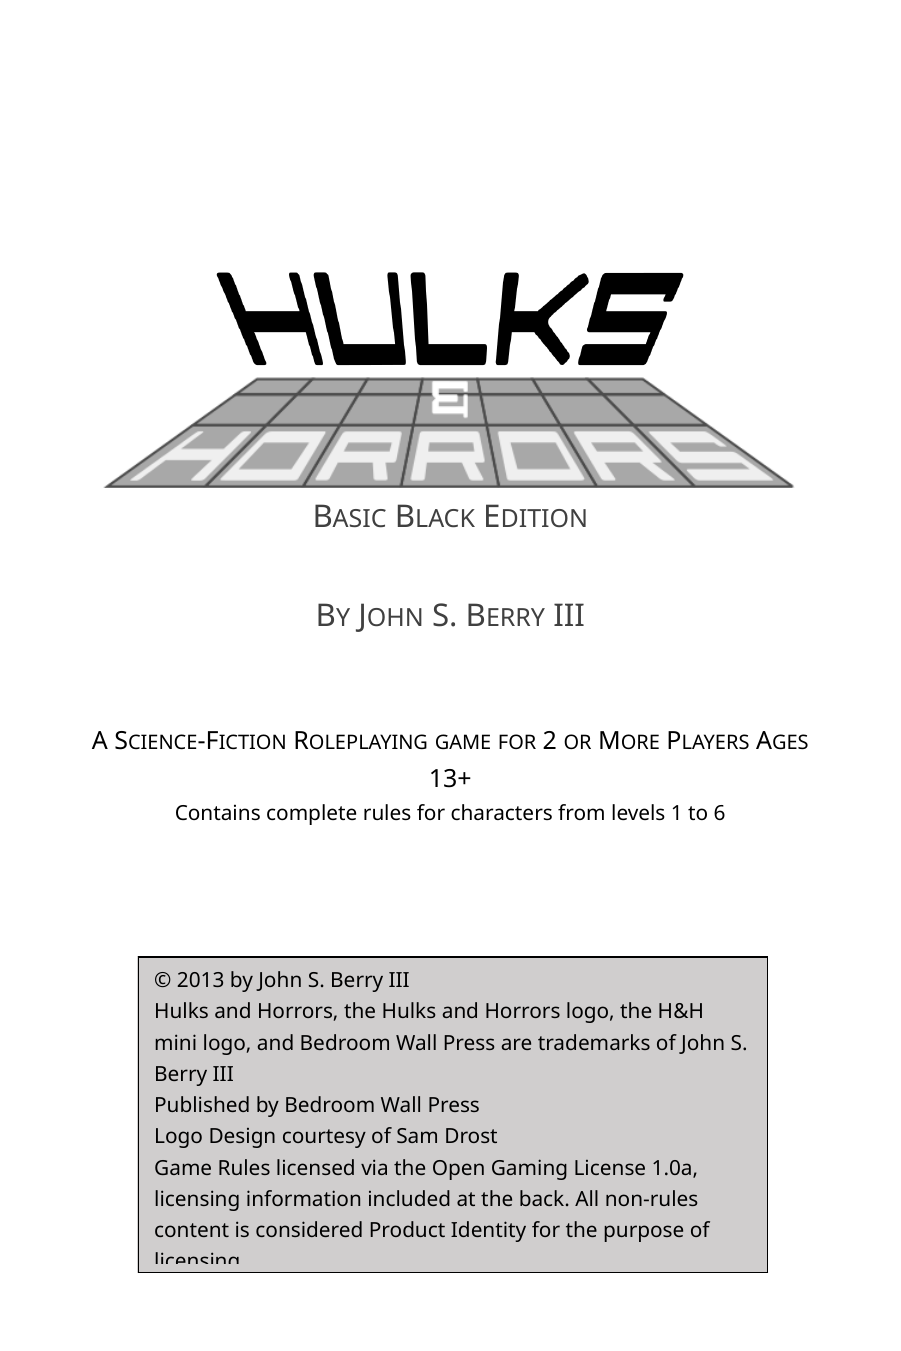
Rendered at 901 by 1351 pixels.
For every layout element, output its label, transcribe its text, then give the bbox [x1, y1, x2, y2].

subtitle Basic Black Edition [75, 494, 825, 536]
subtitle By John S. Berry III [75, 593, 825, 635]
text Published by Bedroom Wall Press [154, 1090, 752, 1119]
text Game Rules licensed via the Open Gaming License 1.0a, licensing information included at the back. All non-rules content is considered Product Identity for the purpose of licensing. Any resemblance to persons living or dead is probably coincidental, because seriously, this is a game with flying squid. Reality left the building. Pop culture references are intended in the spirit of parody and tribute and not as an infringement on their respective inspirations. [154, 1153, 752, 1264]
text A Science-Fiction Roleplaying game for 2 or More Players Ages 13+ [75, 723, 825, 794]
text © 2013 by John S. Berry III [154, 965, 752, 994]
text Logo Design courtesy of Sam Drost [154, 1122, 752, 1150]
picture [170, 264, 730, 374]
text Contains complete rules for characters from levels 1 to 6 [75, 798, 825, 826]
text Hulks and Horrors, the Hulks and Horrors logo, the H&H mini logo, and Bedroom Wall Press are trademarks of John S. Berry III [154, 997, 752, 1087]
